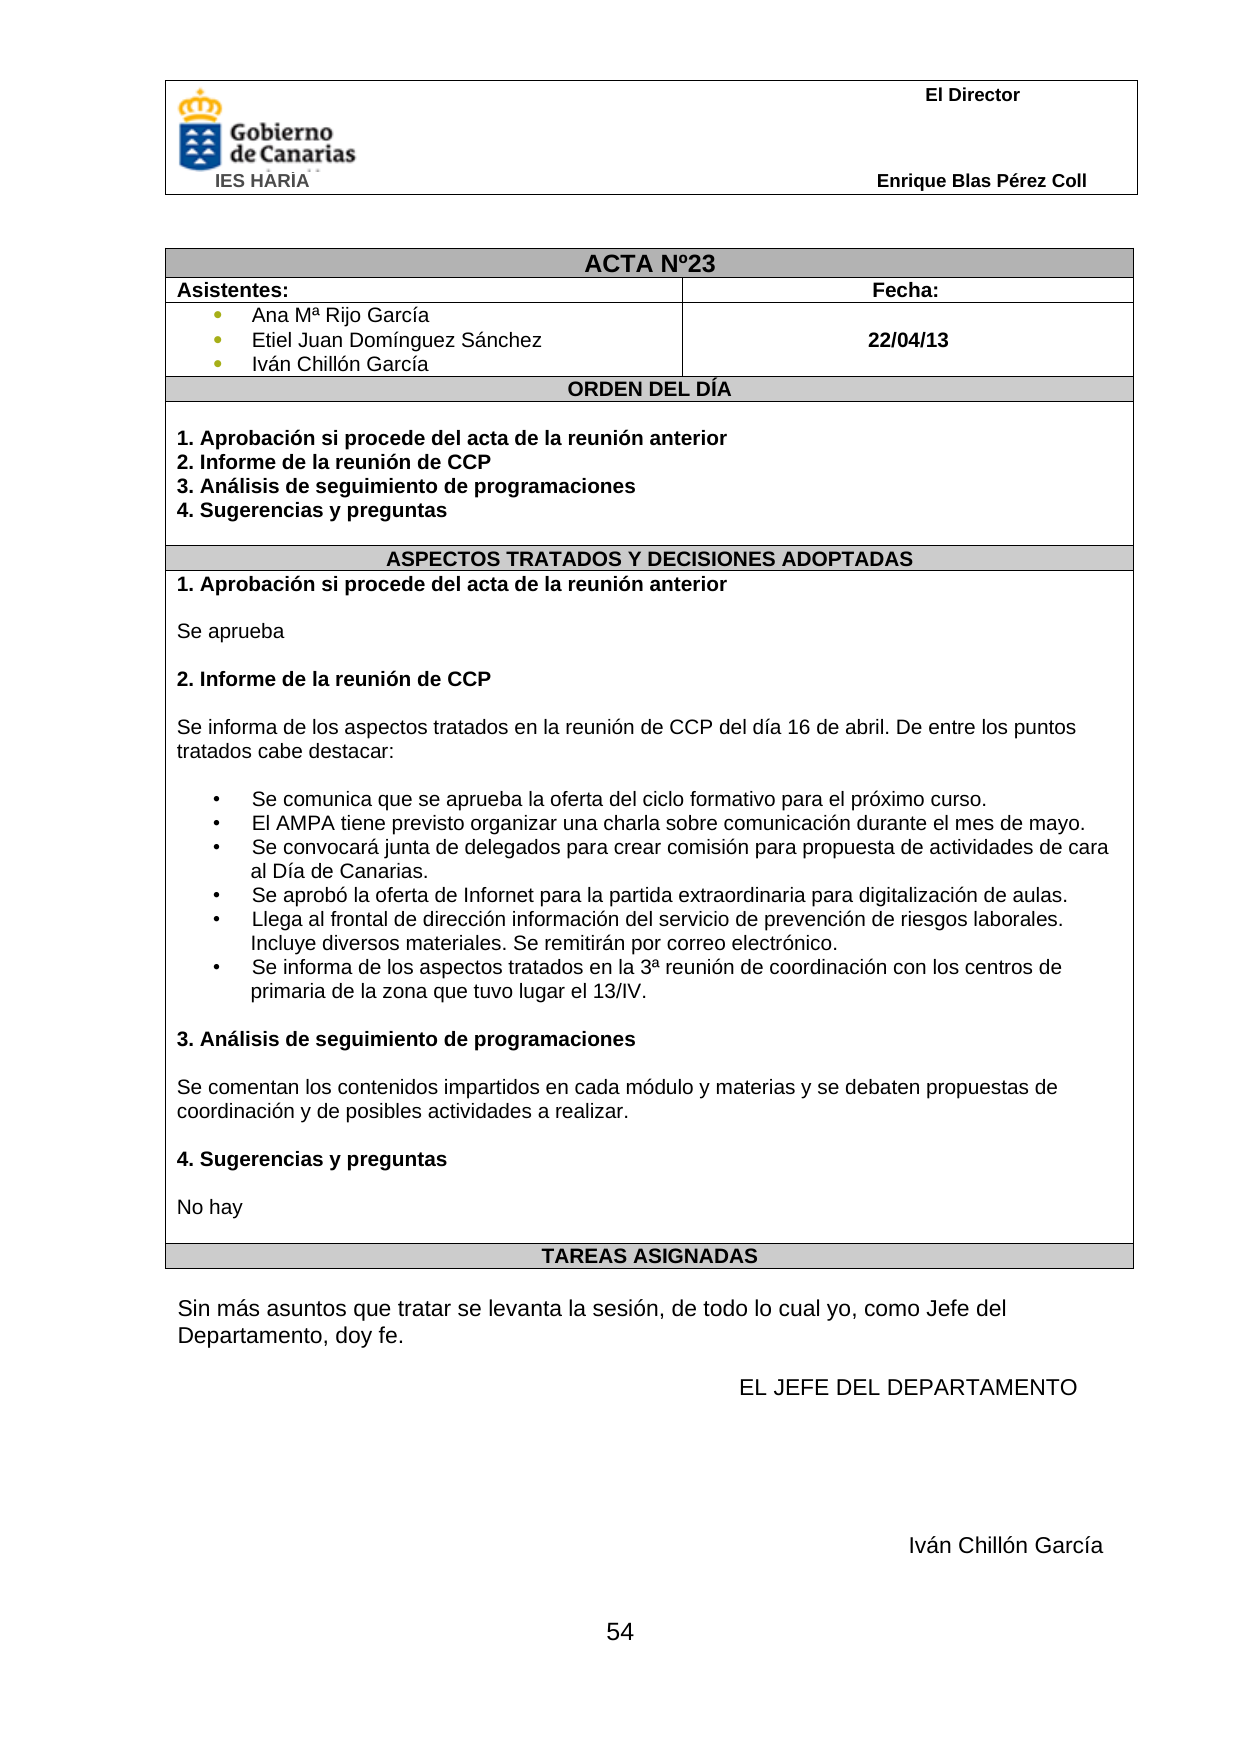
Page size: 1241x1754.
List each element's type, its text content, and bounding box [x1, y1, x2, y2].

table_cell ASPECTOS TRATADOS Y DECISIONES ADOPTADAS [166, 546, 1133, 570]
table_cell ORDEN DEL DÍA [166, 377, 1133, 401]
table_cell Asistentes: [166, 278, 682, 302]
table_cell Fecha: [683, 278, 1133, 302]
text EL JEFE DEL DEPARTAMENTO [177, 1374, 1122, 1401]
picture [173, 85, 359, 172]
text Sin más asuntos que tratar se levanta la sesión, de todo lo cual yo, como Jefe del Departamento, doy fe. [177, 1295, 1122, 1348]
table_cell Ana Mª Rijo García Etiel Juan Domínguez Sánchez Iván Chillón García [166, 303, 682, 376]
table_cell TAREAS ASIGNADAS [166, 1244, 1133, 1268]
table_cell 1. Aprobación si procede del acta de la reunión anterior Se aprueba 2. Informe de la reunión de CCP Se informa de los aspectos tratados en la reunión de CCP del día 16 de abril. De entre los puntos tratados cabe destacar: Se comunica que se aprueba la oferta del ciclo formativo para el próximo curso. El AMPA tiene previsto organizar una charla sobre comunicación durante el mes de mayo. Se convocará junta de delegados para crear comisión para propuesta de actividades de cara al Día de Canarias. Se aprobó la oferta de Infornet para la partida extraordinaria para digitalización de aulas. Llega al frontal de dirección información del servicio de prevención de riesgos laborales. Incluye diversos materiales. Se remitirán por correo electrónico. Se informa de los aspectos tratados en la 3ª reunión de coordinación con los centros de primaria de la zona que tuvo lugar el 13/IV. 3. Análisis de seguimiento de programaciones Se comentan los contenidos impartidos en cada módulo y materias y se debaten propuestas de coordinación y de posibles actividades a realizar. 4. Sugerencias y preguntas No hay [166, 571, 1133, 1243]
table_cell 22/04/13 [683, 303, 1133, 376]
table_cell 1. Aprobación si procede del acta de la reunión anterior 2. Informe de la reunión de CCP 3. Análisis de seguimiento de programaciones 4. Sugerencias y preguntas [166, 402, 1133, 545]
text Iván Chillón García [177, 1532, 1122, 1559]
table_header ACTA Nº23 [166, 249, 1133, 277]
